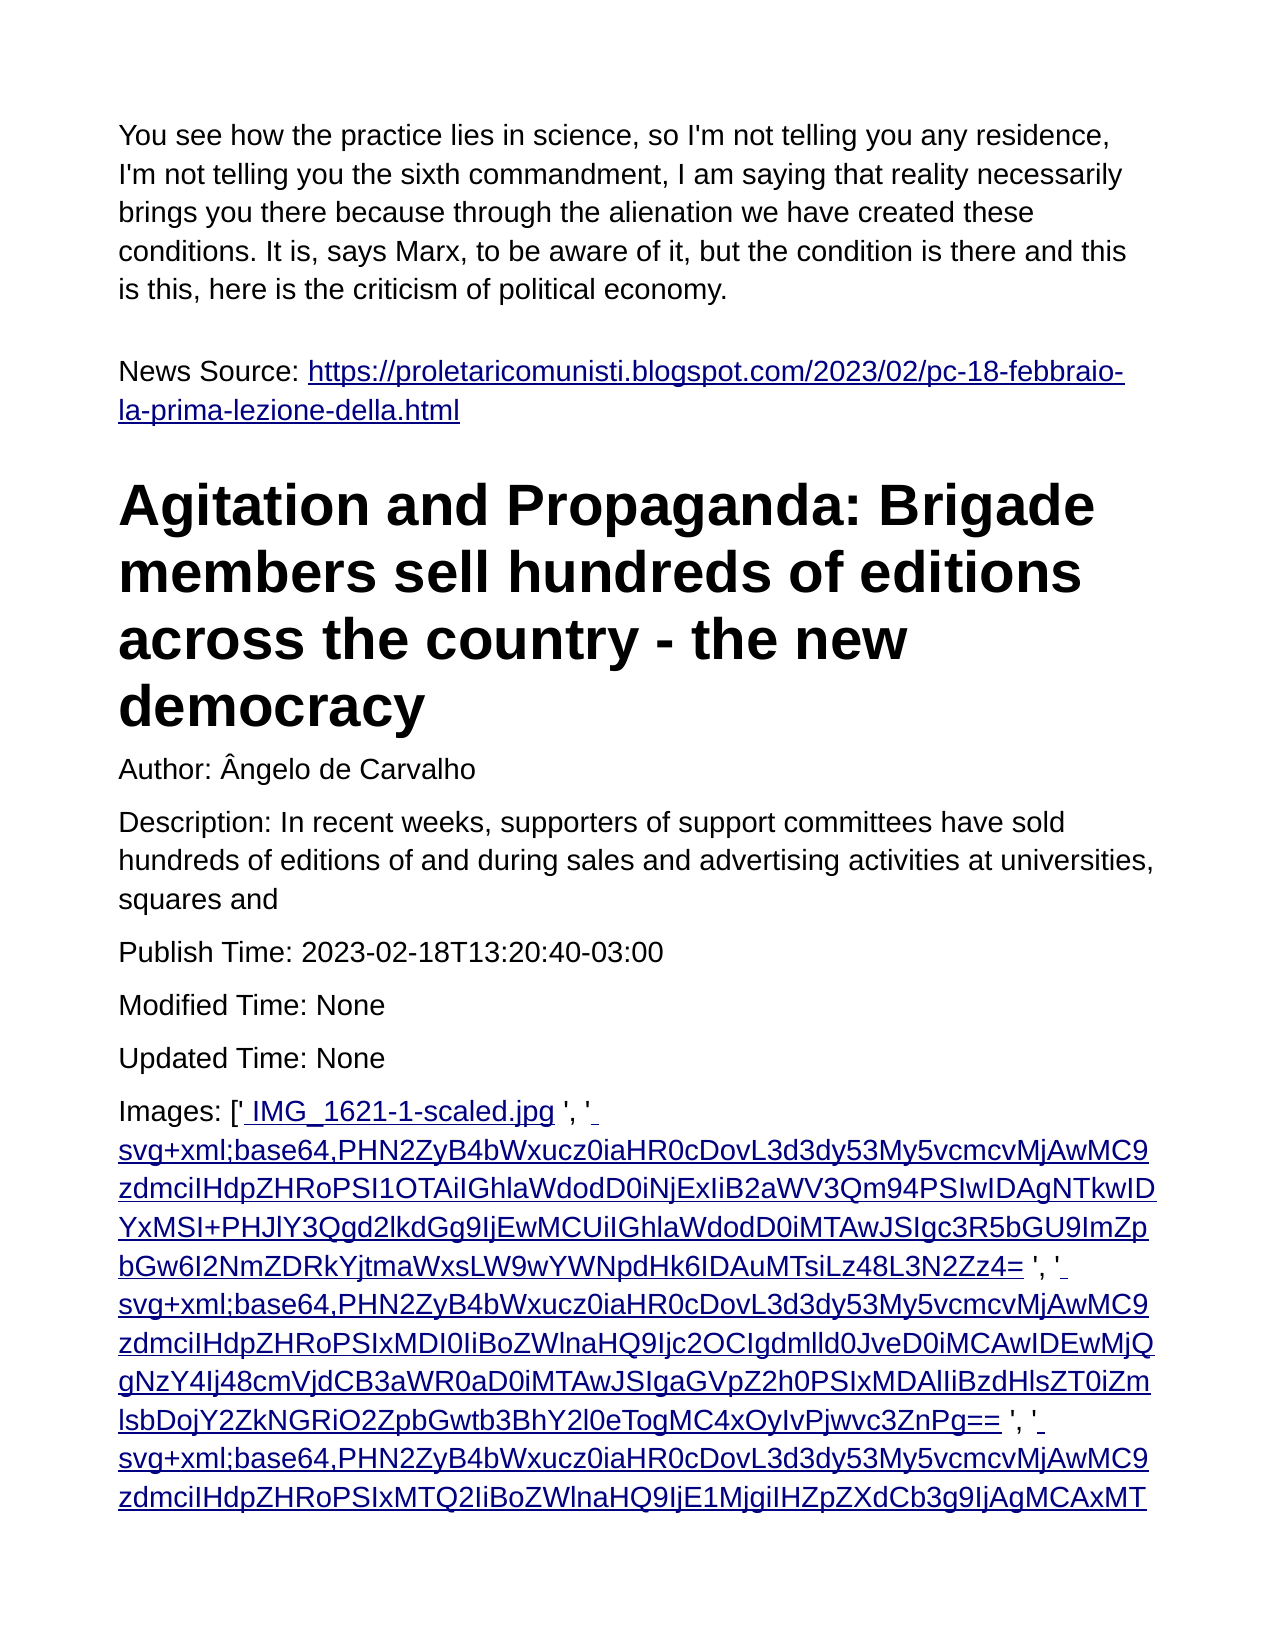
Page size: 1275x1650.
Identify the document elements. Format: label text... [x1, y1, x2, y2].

text Modified Time: None [118, 988, 1157, 1022]
text Publish Time: 2023-02-18T13:20:40-03:00 [118, 935, 1157, 968]
text Images: [' IMG_1621-1-scaled.jpg ', ' svg+xml;base64,PHN2ZyB4bWxucz0iaHR0cDovL3d3dy53My5vcmcvMjAwMC9zdmciIHdpZHRoPSI1OTAiIGhlaWdodD0iNjExIiB2aWV3Qm94PSIwIDAgNTkwID [118, 1094, 1157, 1201]
text You see how the practice lies in science, so I'm not telling you any residence, I'm not telling you the sixth commandment, I am saying that reality necessarily brings you there because through the alienation we have created these conditions. It is, says Marx, to be aware of it, but the condition is there and this is this, here is the criticism of political economy. [118, 118, 1157, 306]
text News Source: https://proletaricomunisti.blogspot.com/2023/02/pc-18-febbraio-la-prima-lezione-della.html [118, 354, 1157, 426]
text Updated Time: None [118, 1041, 1157, 1075]
text YxMSI+PHJlY3Qgd2lkdGg9IjEwMCUiIGhlaWdodD0iMTAwJSIgc3R5bGU9ImZpbGw6I2NmZDRkYjtmaWxsLW9wYWNpdHk6IDAuMTsiLz48L3N2Zz4= ', ' svg+xml;base64,PHN2ZyB4bWxucz0iaHR0cDovL3d3dy53My5vcmcvMjAwMC9zdmciIHdpZHRoPSIxMDI0IiBoZWlnaHQ9Ijc2OCIgdmlld0JveD0iMCAwIDEwMjQgNzY4Ij48cmVjdCB3aWR0aD0iMTAwJSIgaGVpZ2h0PSIxMDAlIiBzdHlsZT0iZmlsbDojY2ZkNGRiO2ZpbGwtb3BhY2l0eTogMC4xOyIvPjwvc3ZnPg== ', ' svg+xml;base64,PHN2ZyB4bWxucz0iaHR0cDovL3d3dy53My5vcmcvMjAwMC9zdmciIHdpZHRoPSIxMTQ2IiBoZWlnaHQ9IjE1MjgiIHZpZXdCb3g9IjAgMCAxMT [118, 1202, 1157, 1513]
subtitle Agitation and Propaganda: Brigade members sell hundreds of editions across the country - the new democracy [118, 471, 1157, 739]
text Description: In recent weeks, supporters of support committees have sold hundreds of editions of and during sales and advertising activities at universities, squares and [118, 805, 1157, 915]
text Author: Ângelo de Carvalho [118, 752, 1157, 785]
